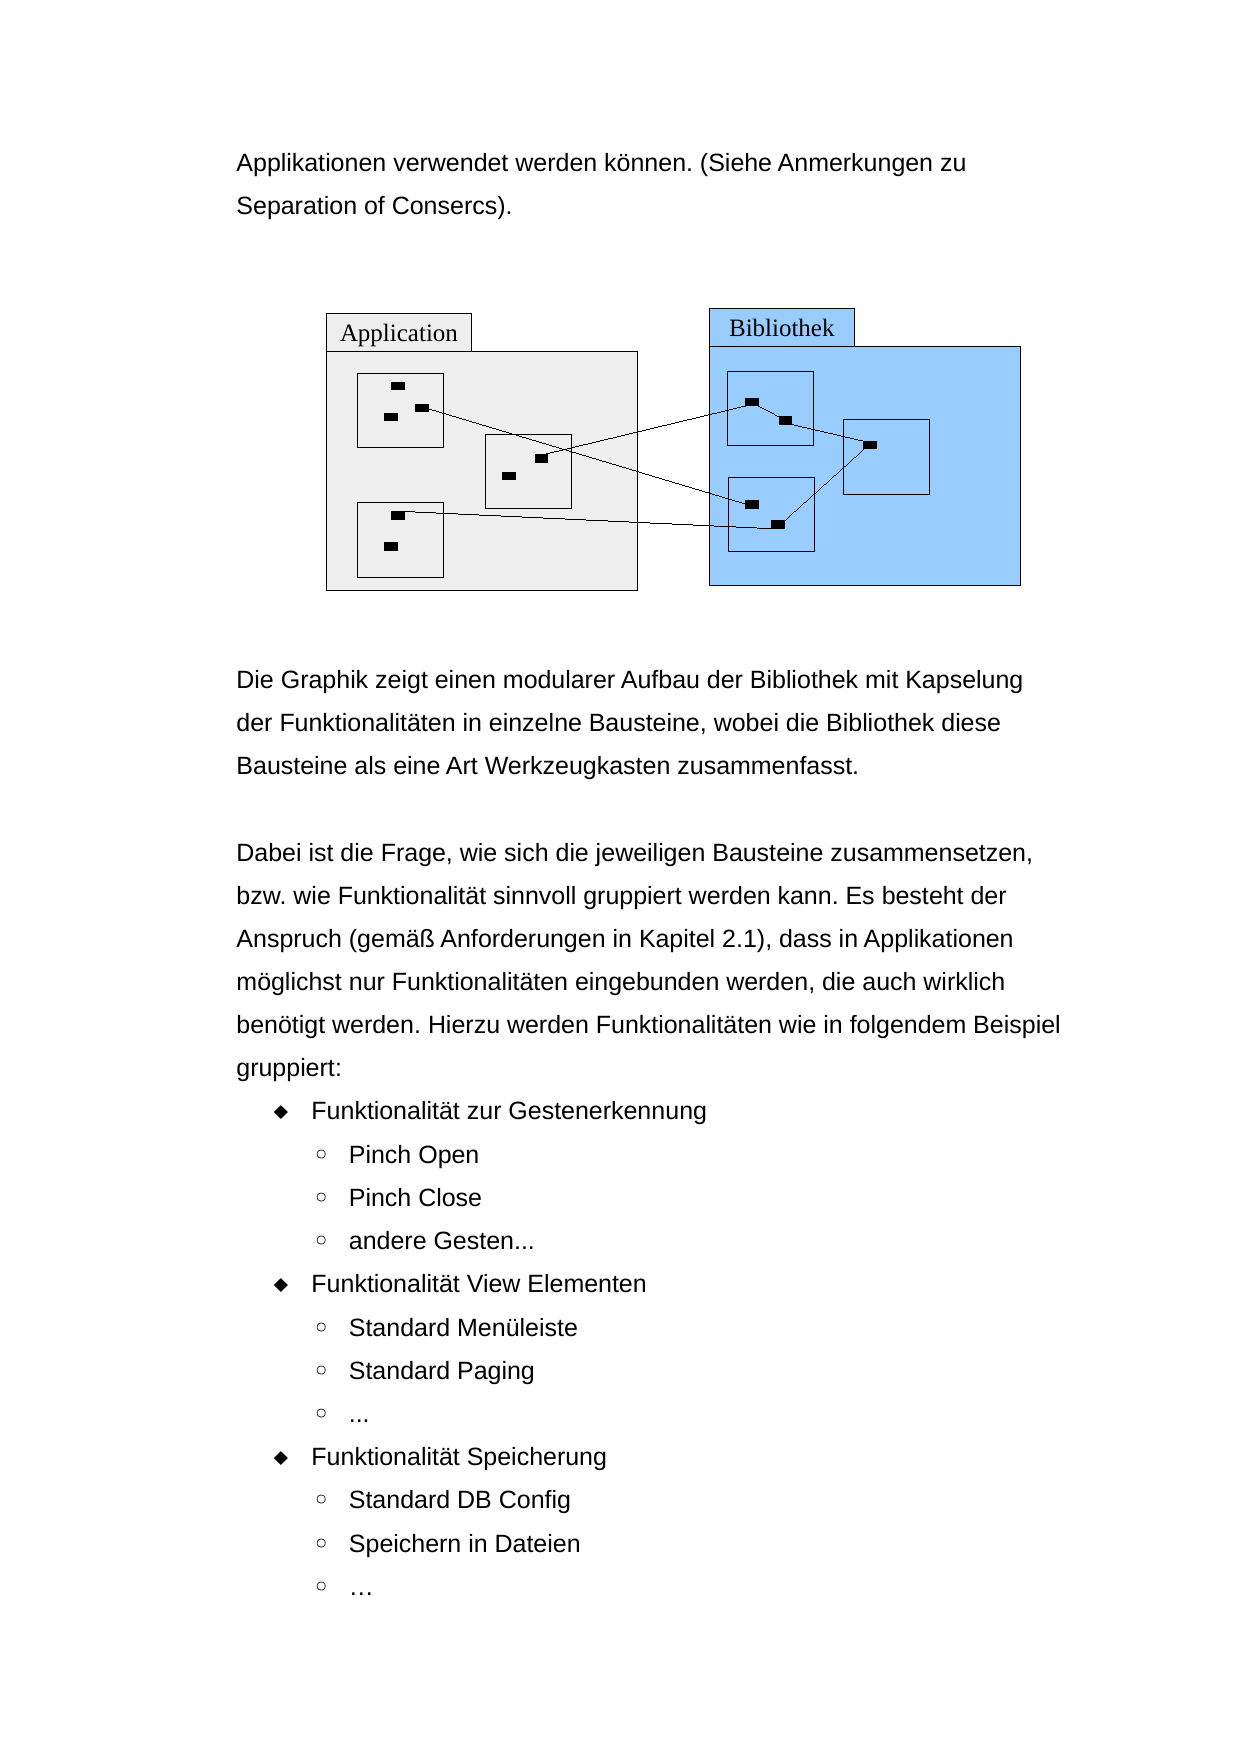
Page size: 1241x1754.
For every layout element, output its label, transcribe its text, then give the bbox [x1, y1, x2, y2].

text Die Graphik zeigt einen modularer Aufbau der Bibliothek mit Kapselung der Funktionalitäten in einzelne Bausteine, wobei die Bibliothek diese Bausteine als eine Art Werkzeugkasten zusammenfasst. [236, 665, 1063, 780]
list Standard Paging [311, 1356, 1063, 1384]
list Pinch Close [311, 1183, 1063, 1212]
list Funktionalität zur Gestenerkennung [274, 1096, 1063, 1125]
list andere Gesten... [311, 1226, 1063, 1255]
list Standard Menüleiste [311, 1312, 1063, 1341]
list ... [311, 1399, 1063, 1428]
text Applikationen verwendet werden können. (Siehe Anmerkungen zu Separation of Consercs). [236, 148, 1063, 219]
list Funktionalität View Elementen [274, 1269, 1063, 1298]
list Speichern in Dateien [311, 1529, 1063, 1557]
text Dabei ist die Frage, wie sich die jeweiligen Bausteine zusammensetzen, bzw. wie Funktionalität sinnvoll gruppiert werden kann. Es besteht der Anspruch (gemäß Anforderungen in Kapitel 2.1), dass in Applikationen möglichst nur Funktionalitäten eingebunden werden, die auch wirklich benötigt werden. Hierzu werden Funktionalitäten wie in folgendem Beispiel gruppiert: [236, 838, 1063, 1082]
list Funktionalität Speicherung [274, 1442, 1063, 1471]
list Standard DB Config [311, 1485, 1063, 1514]
list Pinch Open [311, 1139, 1063, 1168]
list … [311, 1572, 1063, 1601]
